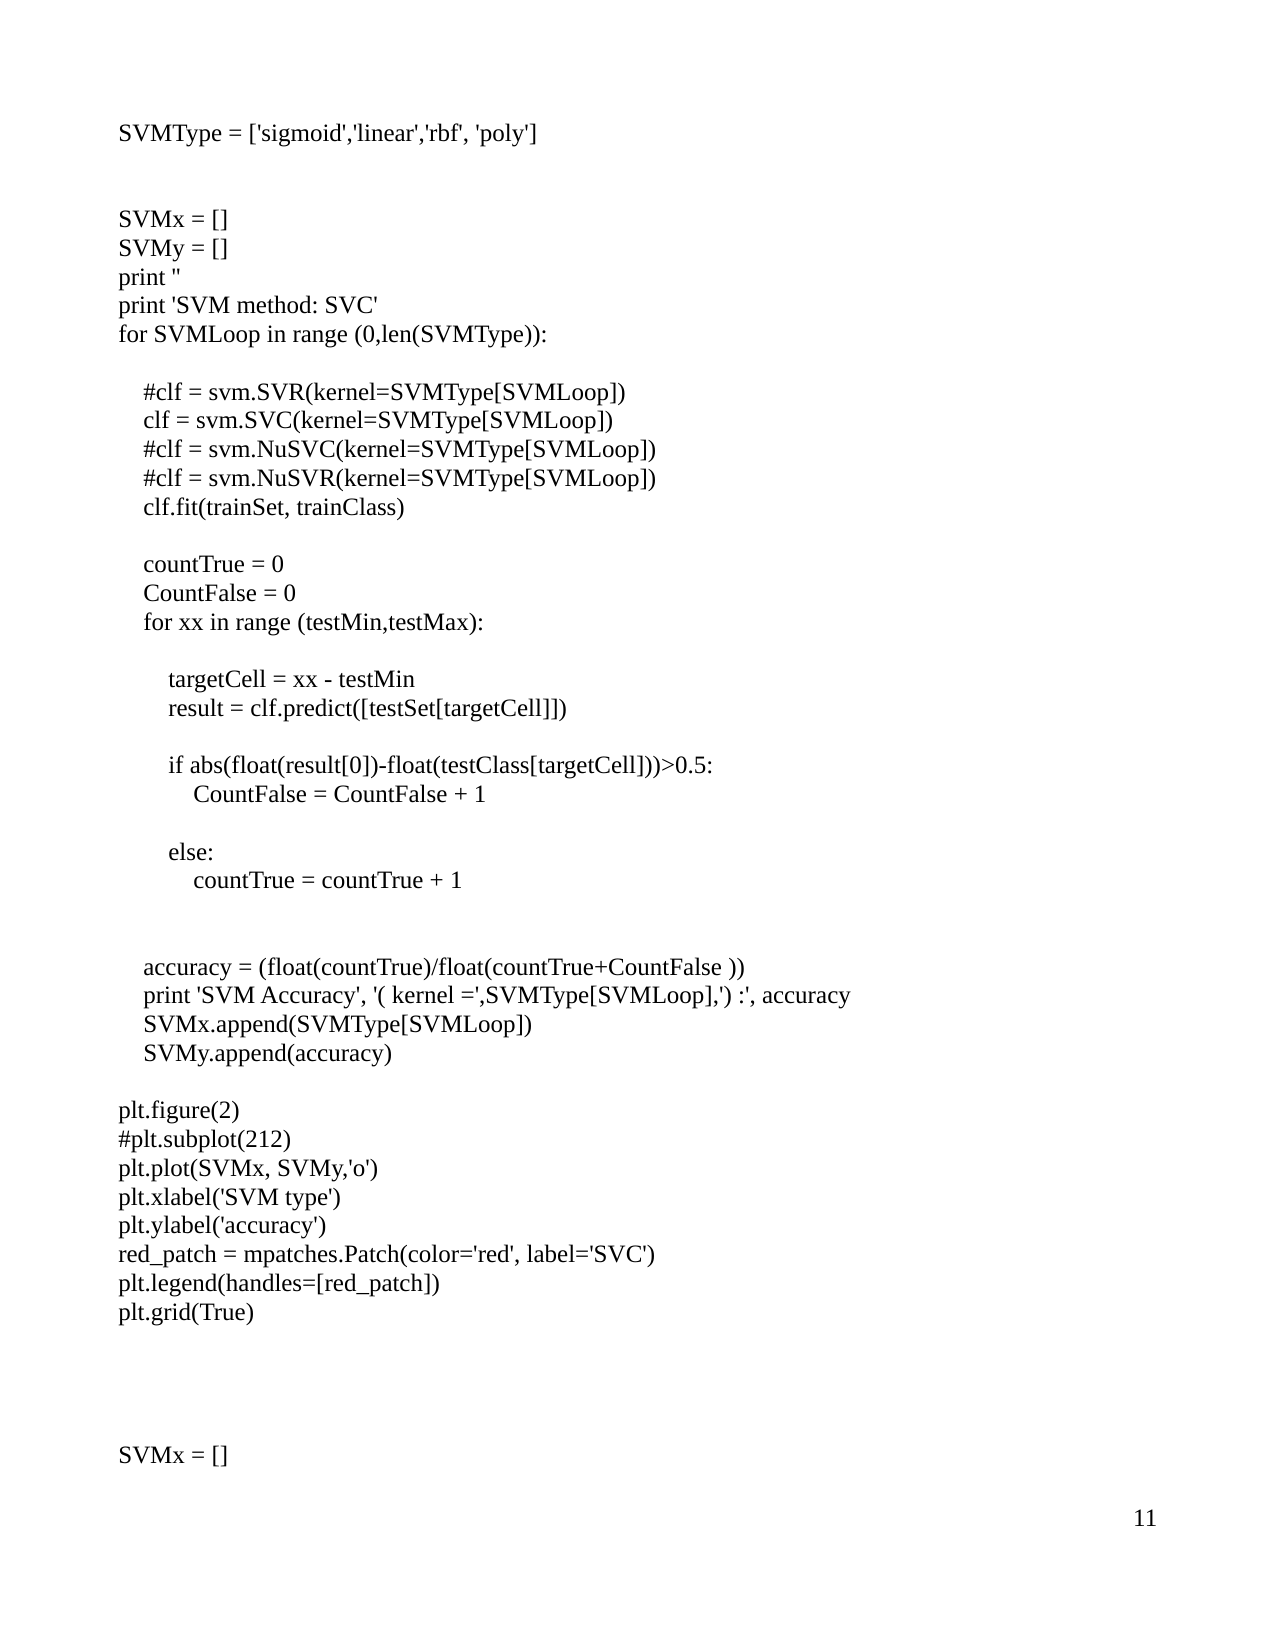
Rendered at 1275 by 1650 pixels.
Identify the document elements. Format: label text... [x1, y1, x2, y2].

text print 'SVM method: SVC' [118, 291, 1157, 319]
text plt.ylabel('accuracy') [118, 1211, 1157, 1239]
text SVMy = [] [118, 233, 1157, 262]
text #plt.subplot(212) [118, 1124, 1157, 1153]
text accuracy = (float(countTrue)/float(countTrue+CountFalse )) [118, 952, 1157, 981]
text if abs(float(result[0])-float(testClass[targetCell]))>0.5: [118, 751, 1157, 779]
text plt.figure(2) [118, 1096, 1157, 1124]
text SVMy.append(accuracy) [118, 1038, 1157, 1067]
text #clf = svm.SVR(kernel=SVMType[SVMLoop]) [118, 377, 1157, 406]
text print '' [118, 262, 1157, 291]
text CountFalse = CountFalse + 1 [118, 779, 1157, 808]
text clf.fit(trainSet, trainClass) [118, 492, 1157, 521]
text SVMx = [] [118, 1441, 1157, 1469]
text for xx in range (testMin,testMax): [118, 607, 1157, 636]
text #clf = svm.NuSVC(kernel=SVMType[SVMLoop]) [118, 434, 1157, 463]
text for SVMLoop in range (0,len(SVMType)): [118, 319, 1157, 348]
text clf = svm.SVC(kernel=SVMType[SVMLoop]) [118, 406, 1157, 434]
text else: [118, 837, 1157, 866]
text plt.xlabel('SVM type') [118, 1182, 1157, 1211]
text plt.plot(SVMx, SVMy,'o') [118, 1153, 1157, 1182]
text print 'SVM Accuracy', '( kernel =',SVMType[SVMLoop],') :', accuracy [118, 981, 1157, 1009]
text countTrue = countTrue + 1 [118, 866, 1157, 894]
text plt.grid(True) [118, 1297, 1157, 1326]
text SVMType = ['sigmoid','linear','rbf', 'poly'] [118, 118, 1157, 147]
text targetCell = xx - testMin [118, 664, 1157, 693]
text result = clf.predict([testSet[targetCell]]) [118, 693, 1157, 722]
text plt.legend(handles=[red_patch]) [118, 1268, 1157, 1297]
text #clf = svm.NuSVR(kernel=SVMType[SVMLoop]) [118, 463, 1157, 492]
text SVMx = [] [118, 204, 1157, 233]
text countTrue = 0 [118, 549, 1157, 578]
text SVMx.append(SVMType[SVMLoop]) [118, 1009, 1157, 1038]
text CountFalse = 0 [118, 578, 1157, 607]
text red_patch = mpatches.Patch(color='red', label='SVC') [118, 1239, 1157, 1268]
